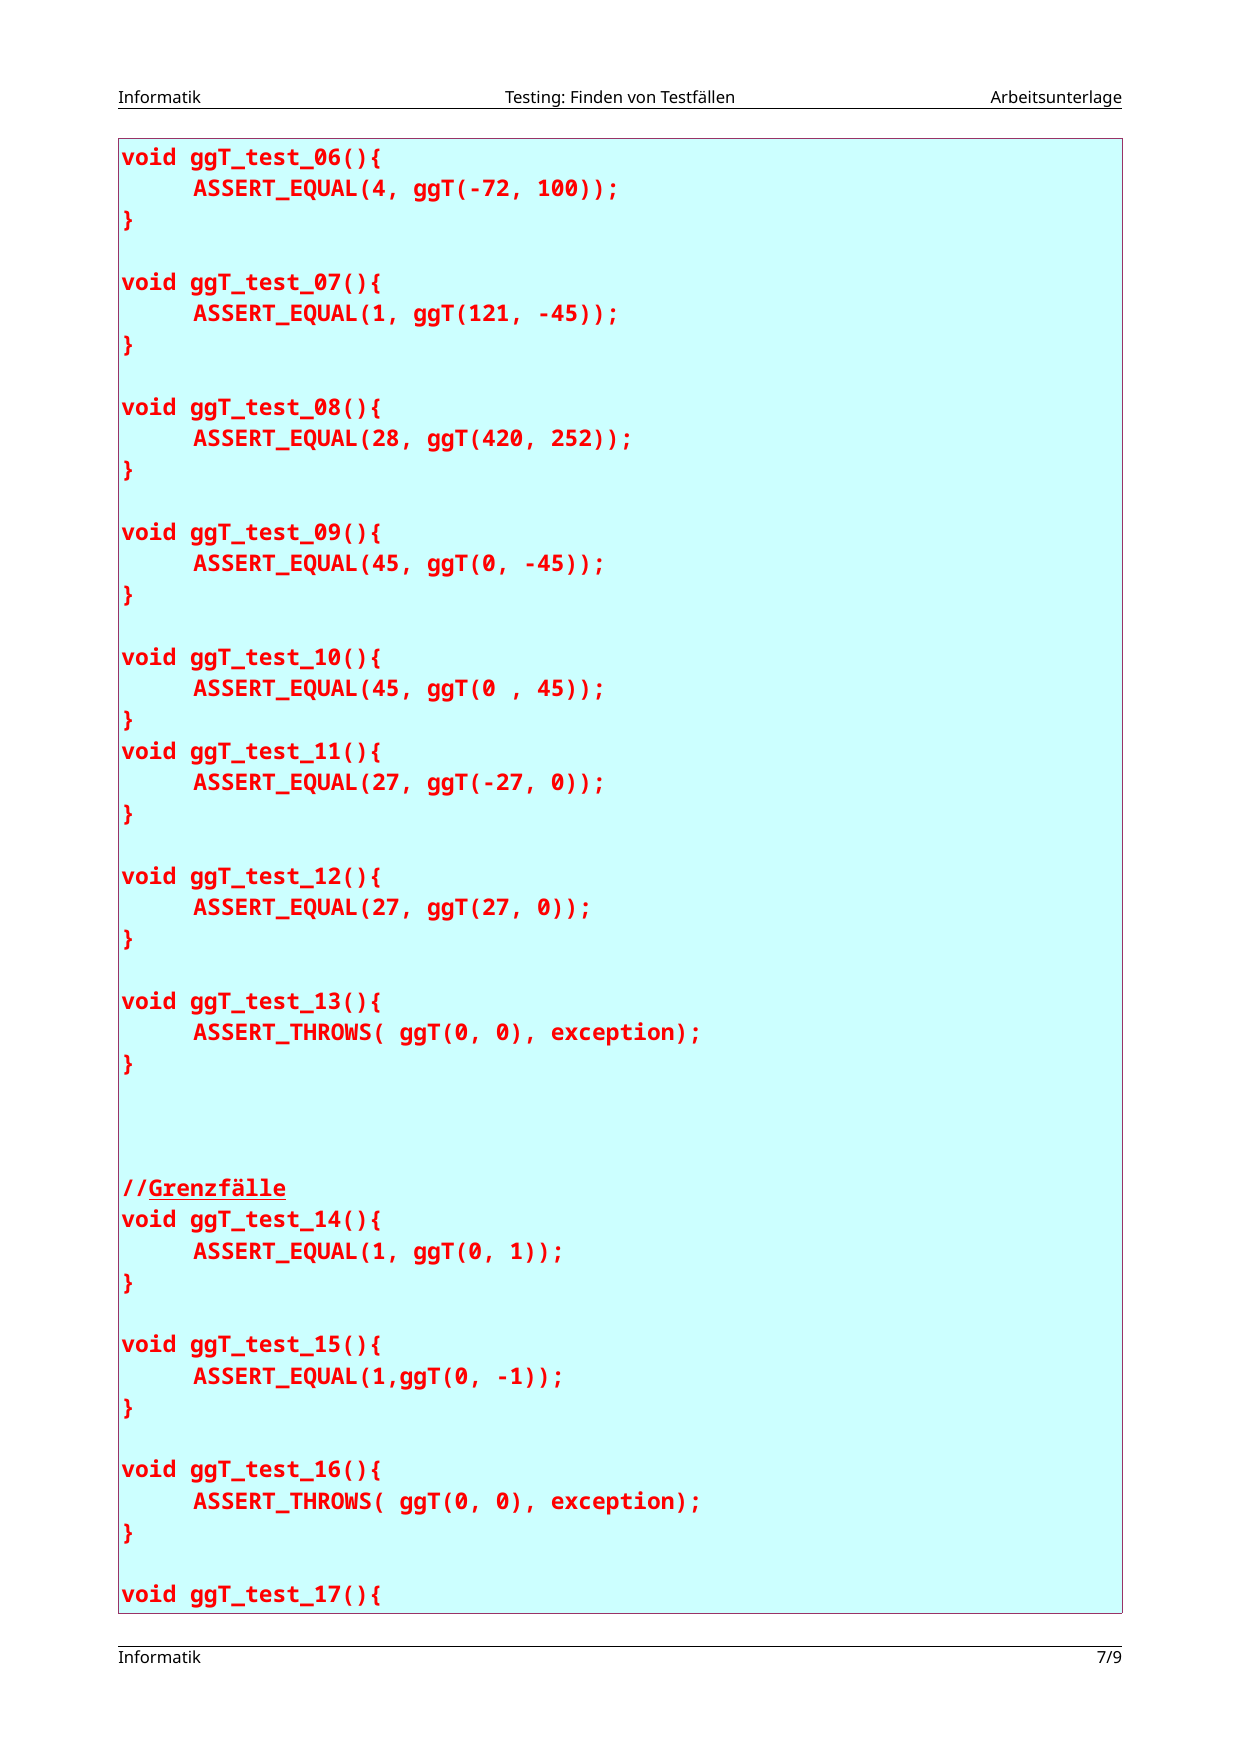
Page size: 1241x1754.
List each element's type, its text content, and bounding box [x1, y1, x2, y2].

text } [119, 1513, 1122, 1544]
text } [119, 700, 1122, 732]
text ASSERT_EQUAL(1, ggT(0, 1)); [119, 1232, 1122, 1263]
text //Grenzfälle [119, 1169, 1122, 1200]
text ASSERT_EQUAL(27, ggT(27, 0)); [119, 888, 1122, 919]
text } [119, 1044, 1122, 1075]
text void ggT_test_15(){ [119, 1325, 1122, 1357]
text ASSERT_THROWS( ggT(0, 0), exception); [119, 1013, 1122, 1044]
text void ggT_test_12(){ [119, 857, 1122, 888]
text } [119, 1263, 1122, 1294]
text ASSERT_EQUAL(45, ggT(0 , 45)); [119, 669, 1122, 700]
text void ggT_test_16(){ [119, 1450, 1122, 1482]
text ASSERT_EQUAL(1, ggT(121, -45)); [119, 294, 1122, 325]
text } [119, 919, 1122, 950]
text ASSERT_EQUAL(1,ggT(0, -1)); [119, 1357, 1122, 1388]
text void ggT_test_11(){ [119, 732, 1122, 763]
text } [119, 200, 1122, 232]
text ASSERT_EQUAL(45, ggT(0, -45)); [119, 544, 1122, 575]
text ASSERT_THROWS( ggT(0, 0), exception); [119, 1482, 1122, 1513]
text void ggT_test_14(){ [119, 1200, 1122, 1232]
text void ggT_test_08(){ [119, 388, 1122, 419]
text ASSERT_EQUAL(28, ggT(420, 252)); [119, 419, 1122, 450]
text } [119, 794, 1122, 825]
text void ggT_test_07(){ [119, 263, 1122, 294]
text ASSERT_EQUAL(27, ggT(-27, 0)); [119, 763, 1122, 794]
text void ggT_test_09(){ [119, 513, 1122, 544]
text void ggT_test_17(){ [119, 1575, 1122, 1613]
text void ggT_test_13(){ [119, 982, 1122, 1013]
text } [119, 450, 1122, 482]
text } [119, 1388, 1122, 1419]
text void ggT_test_06(){ [119, 139, 1122, 169]
text } [119, 575, 1122, 607]
text ASSERT_EQUAL(4, ggT(-72, 100)); [119, 169, 1122, 200]
text } [119, 325, 1122, 357]
text void ggT_test_10(){ [119, 638, 1122, 669]
